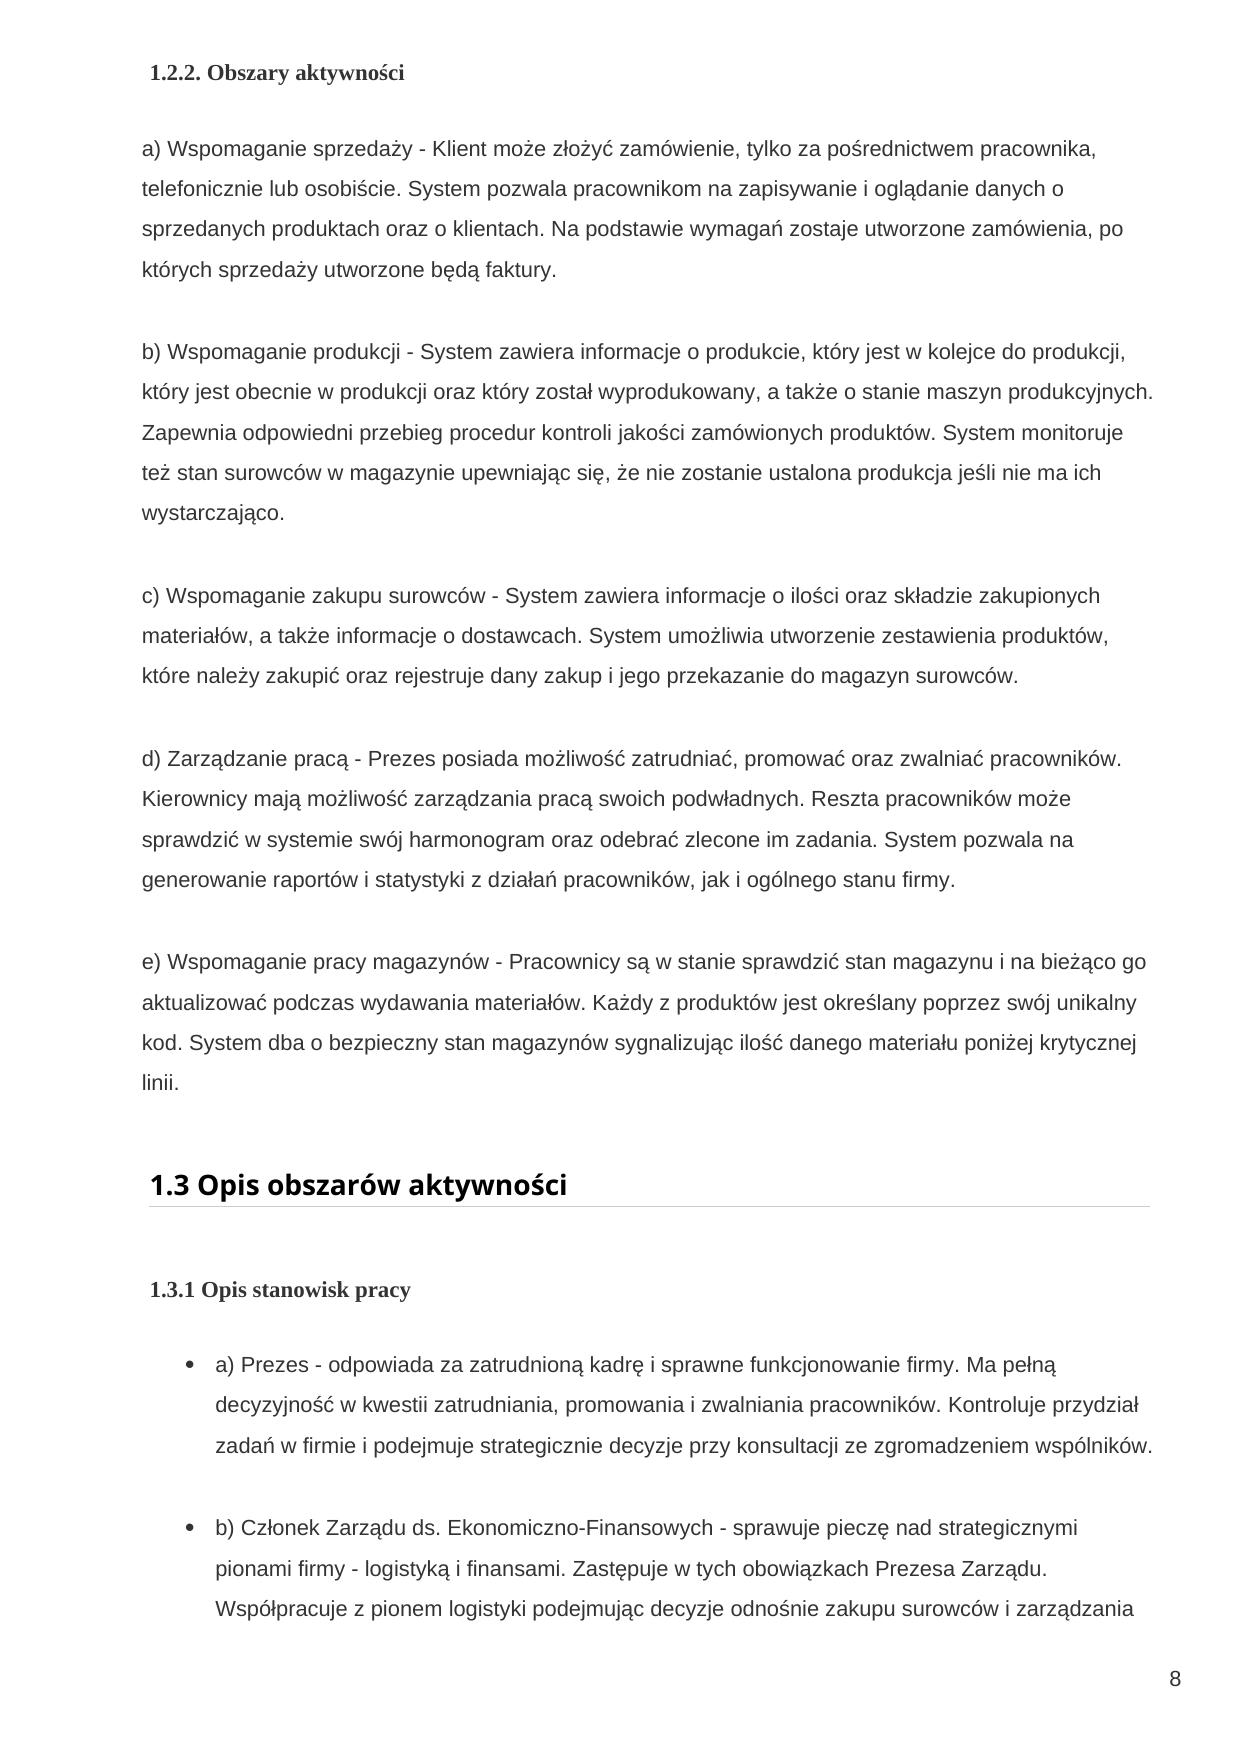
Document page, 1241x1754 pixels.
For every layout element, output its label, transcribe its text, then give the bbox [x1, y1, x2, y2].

list b) Członek Zarządu ds. Ekonomiczno-Finansowych - sprawuje pieczę nad strategicznymi pionami firmy - logistyką i finansami. Zastępuje w tych obowiązkach Prezesa Zarządu. Współpracuje z pionem logistyki podejmując decyzje odnośnie zakupu surowców i zarządzania [186, 1515, 1158, 1621]
subtitle 1.3 Opis obszarów aktywności [149, 1165, 1150, 1206]
text c) Wspomaganie zakupu surowców - System zawiera informacje o ilości oraz składzie zakupionych materiałów, a także informacje o dostawcach. System umożliwia utworzenie zestawienia produktów, które należy zakupić oraz rejestruje dany zakup i jego przekazanie do magazyn surowców. [142, 583, 1158, 688]
text e) Wspomaganie pracy magazynów - Pracownicy są w stanie sprawdzić stan magazynu i na bieżąco go aktualizować podczas wydawania materiałów. Każdy z produktów jest określany poprzez swój unikalny kod. System dba o bezpieczny stan magazynów sygnalizując ilość danego materiału poniżej krytycznej linii. [142, 949, 1158, 1095]
text d) Zarządzanie pracą - Prezes posiada możliwość zatrudniać, promować oraz zwalniać pracowników. Kierownicy mają możliwość zarządzania pracą swoich podwładnych. Reszta pracowników może sprawdzić w systemie swój harmonogram oraz odebrać zlecone im zadania. System pozwala na generowanie raportów i statystyki z działań pracowników, jak i ogólnego stanu firmy. [142, 746, 1158, 892]
subtitle 1.2.2. Obszary aktywności [149, 59, 1150, 85]
list a) Prezes - odpowiada za zatrudnioną kadrę i sprawne funkcjonowanie firmy. Ma pełną decyzyjność w kwestii zatrudniania, promowania i zwalniania pracowników. Kontroluje przydział zadań w firmie i podejmuje strategicznie decyzje przy konsultacji ze zgromadzeniem wspólników. [186, 1352, 1158, 1458]
text a) Wspomaganie sprzedaży - Klient może złożyć zamówienie, tylko za pośrednictwem pracownika, telefonicznie lub osobiście. System pozwala pracownikom na zapisywanie i oglądanie danych o sprzedanych produktach oraz o klientach. Na podstawie wymagań zostaje utworzone zamówienia, po których sprzedaży utworzone będą faktury. [142, 136, 1158, 282]
text b) Wspomaganie produkcji - System zawiera informacje o produkcie, który jest w kolejce do produkcji, który jest obecnie w produkcji oraz który został wyprodukowany, a także o stanie maszyn produkcyjnych. Zapewnia odpowiedni przebieg procedur kontroli jakości zamówionych produktów. System monitoruje też stan surowców w magazynie upewniając się, że nie zostanie ustalona produkcja jeśli nie ma ich wystarczająco. [142, 339, 1158, 525]
subtitle 1.3.1 Opis stanowisk pracy [149, 1276, 1150, 1302]
